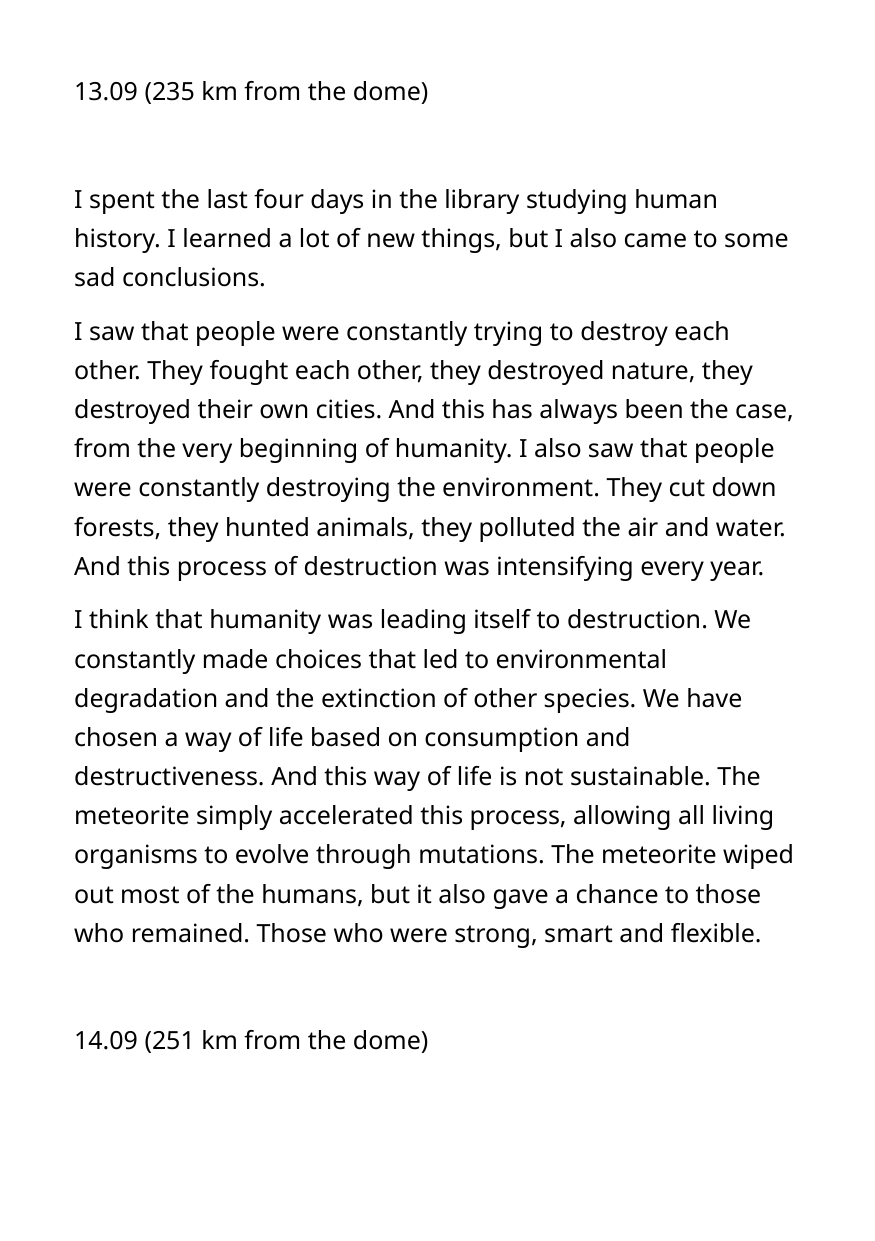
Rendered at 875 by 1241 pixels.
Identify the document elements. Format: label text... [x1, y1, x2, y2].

text I spent the last four days in the library studying human history. I learned a lot of new things, but I also came to some sad conclusions. [74, 181, 800, 294]
text 13.09 (235 km from the dome) [74, 74, 800, 108]
text 14.09 (251 km from the dome) [74, 1023, 800, 1057]
text I saw that people were constantly trying to destroy each other. They fought each other, they destroyed nature, they destroyed their own cities. And this has always been the case, from the very beginning of humanity. I also saw that people were constantly destroying the environment. They cut down forests, they hunted animals, they polluted the air and water. And this process of destruction was intensifying every year. [74, 313, 800, 582]
text I think that humanity was leading itself to destruction. We constantly made choices that led to environmental degradation and the extinction of other species. We have chosen a way of life based on consumption and destructiveness. And this way of life is not sustainable. The meteorite simply accelerated this process, allowing all living organisms to evolve through mutations. The meteorite wiped out most of the humans, but it also gave a chance to those who remained. Those who were strong, smart and flexible. [74, 602, 800, 949]
